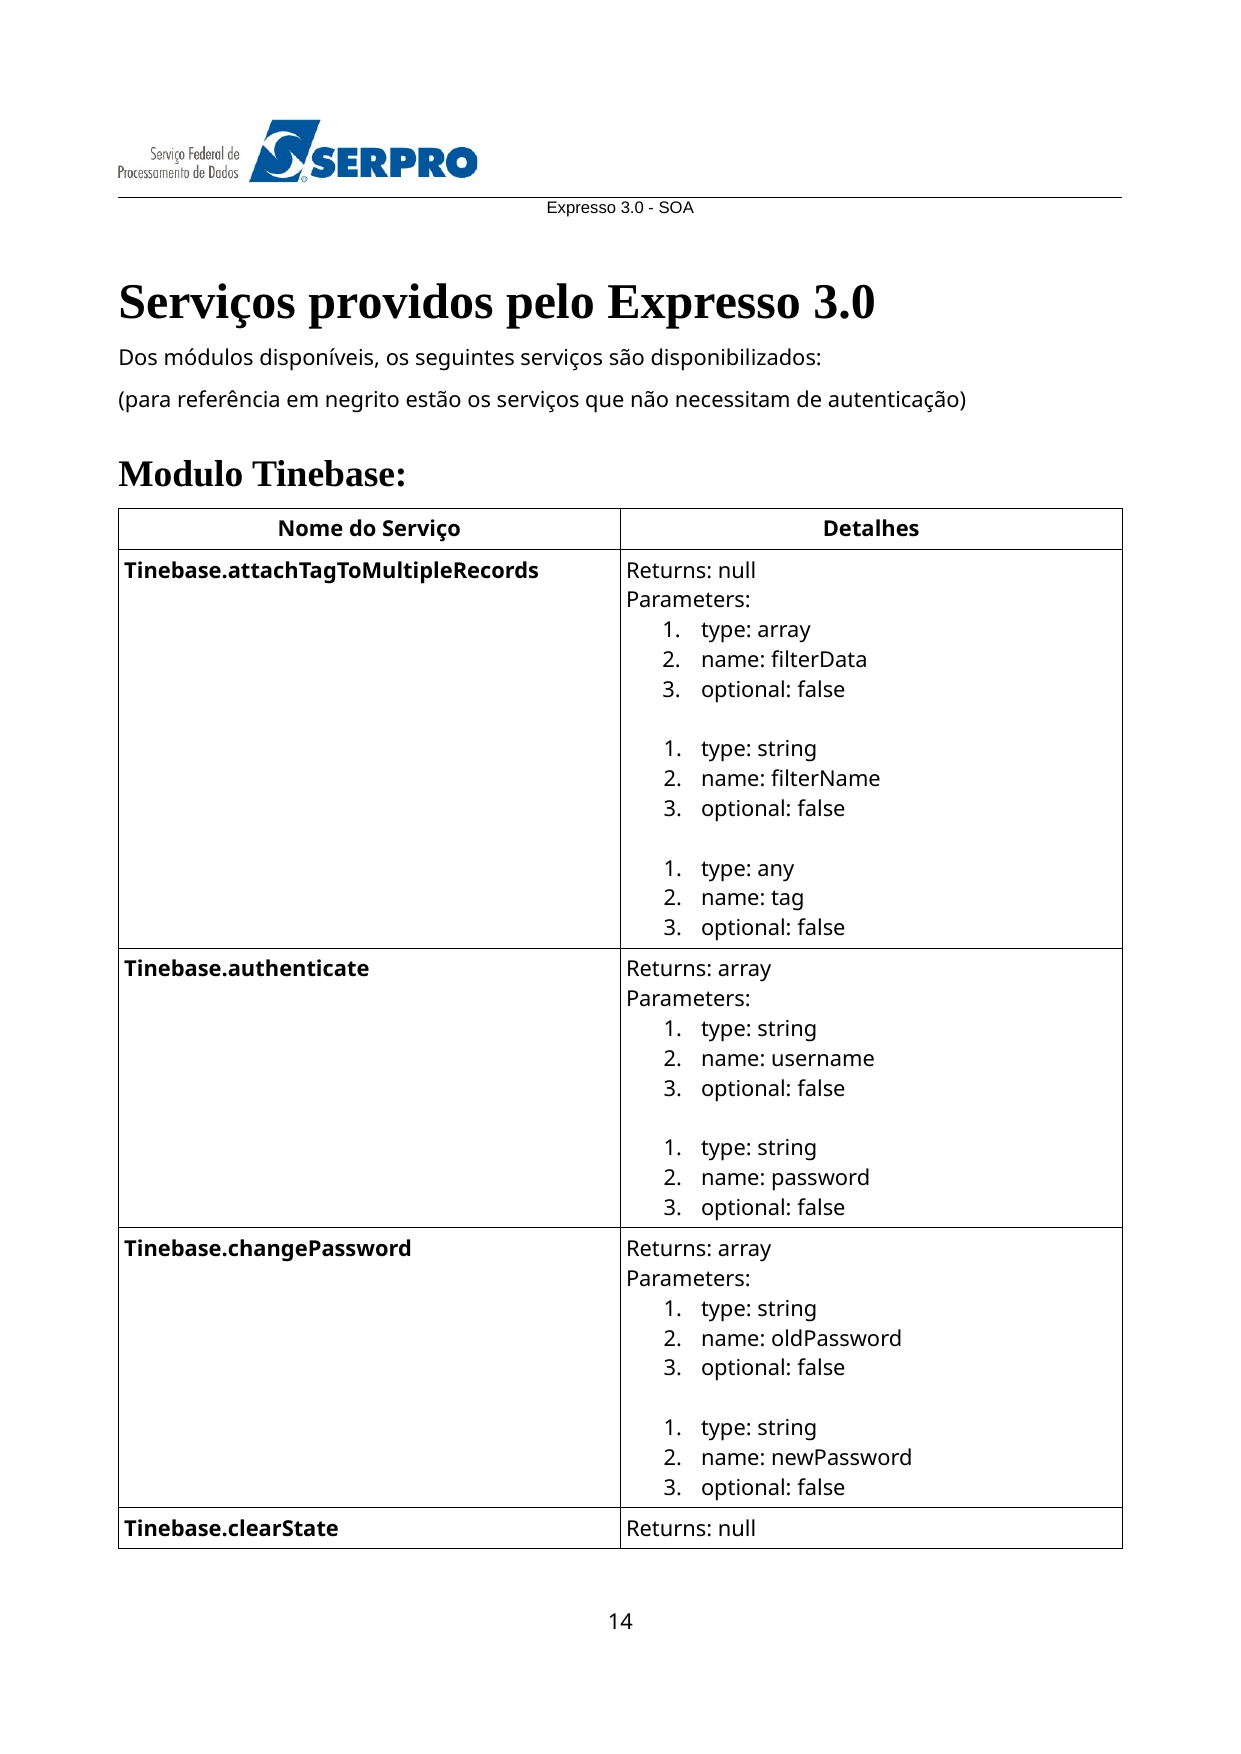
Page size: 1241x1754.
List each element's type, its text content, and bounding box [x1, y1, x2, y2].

table_cell Tinebase.clearState [119, 1508, 620, 1548]
text (para referência em negrito estão os serviços que não necessitam de autenticação) [118, 384, 1122, 414]
table_header Detalhes [621, 509, 1122, 549]
table_cell Tinebase.changePassword [119, 1228, 620, 1507]
subtitle Serviços providos pelo Expresso 3.0 [118, 272, 1122, 330]
table_cell Returns: array Parameters: type: string name: oldPassword optional: false type: string name: newPassword optional: false [621, 1228, 1122, 1507]
picture [118, 118, 478, 183]
subtitle Modulo Tinebase: [118, 452, 1122, 495]
table_cell Returns: null Parameters: type: string name: name optional: false [621, 1508, 1122, 1548]
table_header Nome do Serviço [119, 509, 620, 549]
table_cell Returns: array Parameters: type: string name: username optional: false type: string name: password optional: false [621, 949, 1122, 1227]
text Dos módulos disponíveis, os seguintes serviços são disponibilizados: [118, 342, 1122, 372]
table_cell Returns: null Parameters: type: array name: filterData optional: false type: string name: filterName optional: false type: any name: tag optional: false [621, 550, 1122, 948]
table_cell Tinebase.attachTagToMultipleRecords [119, 550, 620, 948]
table_cell Tinebase.authenticate [119, 949, 620, 1227]
